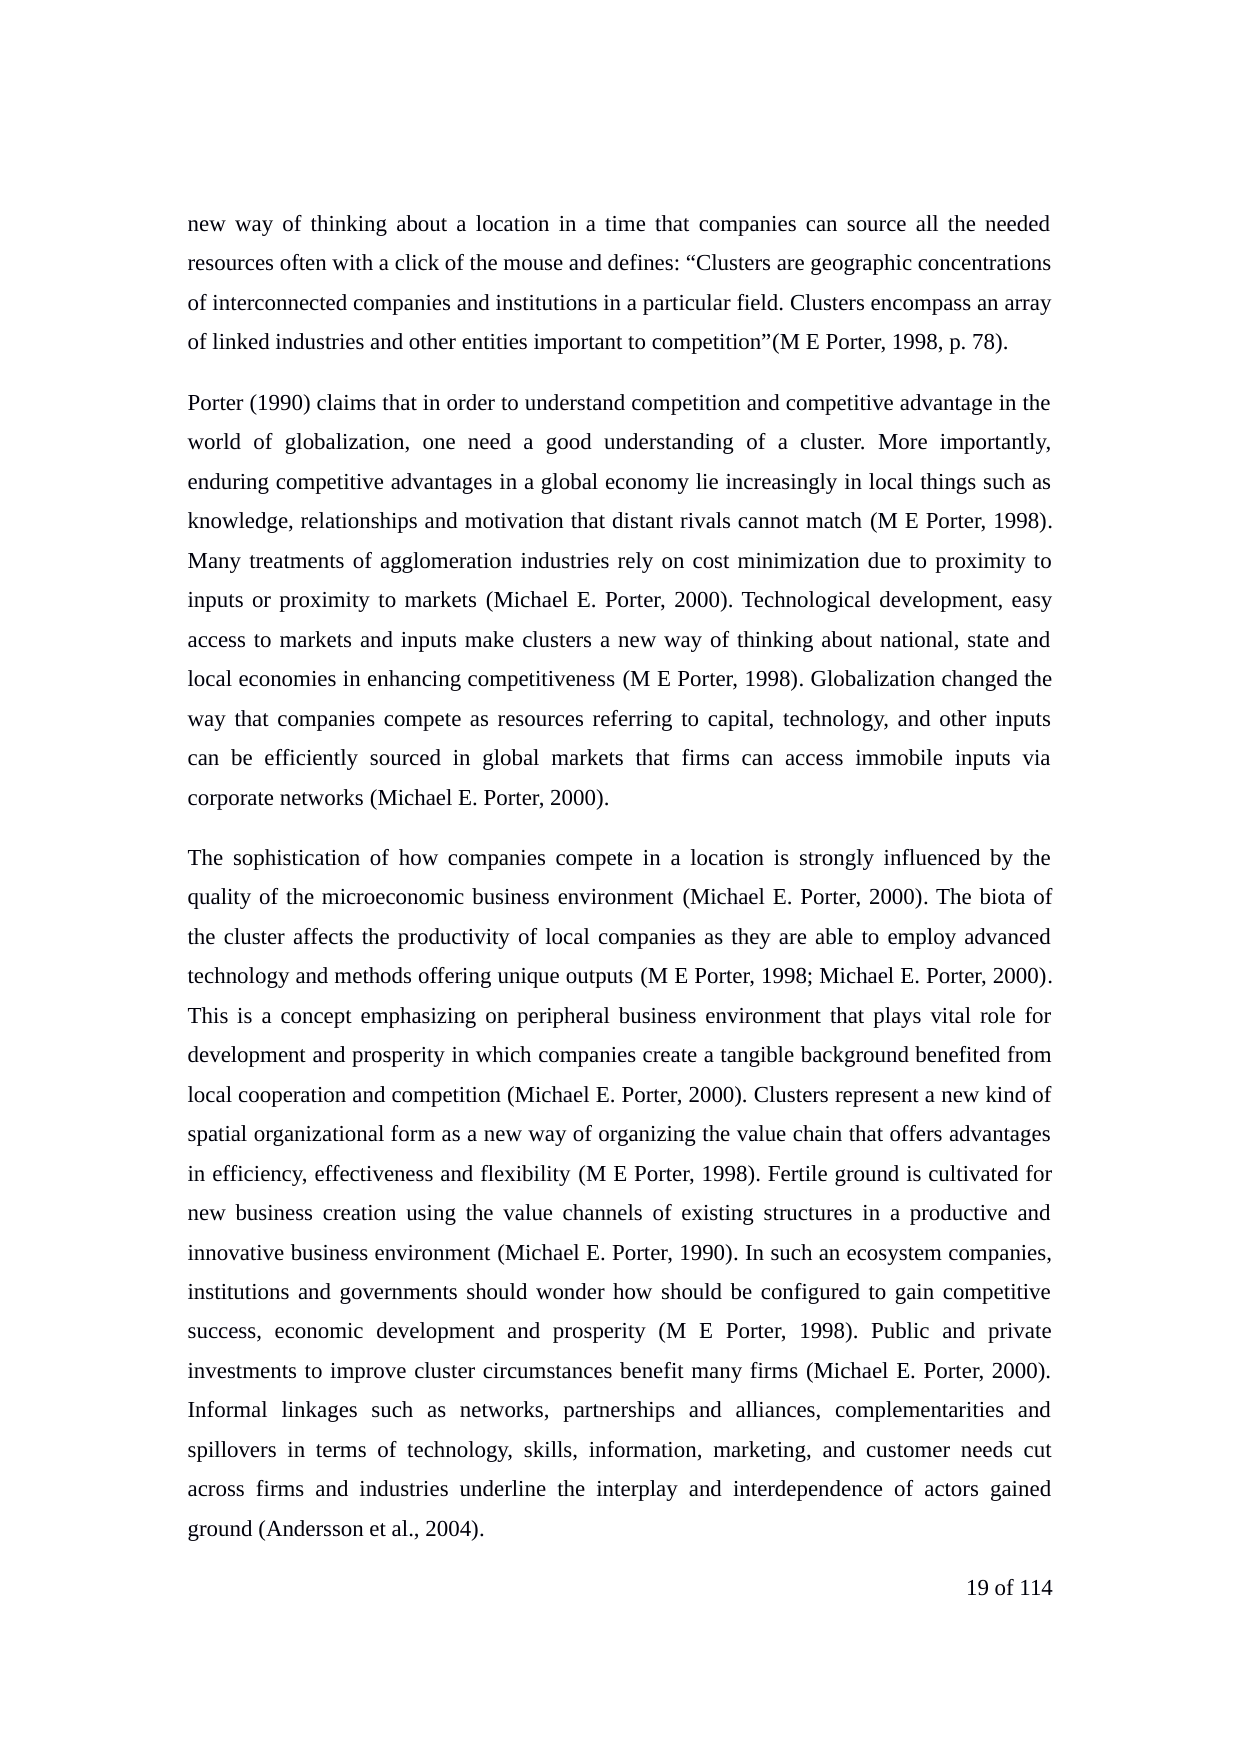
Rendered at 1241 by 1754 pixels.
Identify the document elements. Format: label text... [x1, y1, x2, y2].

text Porter (1990) claims that in order to understand competition and competitive advantage in the world of globalization, one need a good understanding of a cluster. More importantly, enduring competitive advantages in a global economy lie increasingly in local things such as knowledge, relationships and motivation that distant rivals cannot match (M E Porter, 1998). Many treatments of agglomeration industries rely on cost minimization due to proximity to inputs or proximity to markets (Michael E. Porter, 2000). Technological development, easy access to markets and inputs make clusters a new way of thinking about national, state and local economies in enhancing competitiveness (M E Porter, 1998). Globalization changed the way that companies compete as resources referring to capital, technology, and other inputs can be efficiently sourced in global markets that firms can access immobile inputs via corporate networks (Michael E. Porter, 2000). [187, 389, 1053, 810]
text The sophistication of how companies compete in a location is strongly influenced by the quality of the microeconomic business environment (Michael E. Porter, 2000). The biota of the cluster affects the productivity of local companies as they are able to employ advanced technology and methods offering unique outputs (M E Porter, 1998; Michael E. Porter, 2000). This is a concept emphasizing on peripheral business environment that plays vital role for development and prosperity in which companies create a tangible background benefited from local cooperation and competition (Michael E. Porter, 2000). Clusters represent a new kind of spatial organizational form as a new way of organizing the value chain that offers advantages in efficiency, effectiveness and flexibility (M E Porter, 1998). Fertile ground is cultivated for new business creation using the value channels of existing structures in a productive and innovative business environment (Michael E. Porter, 1990). In such an ecosystem companies, institutions and governments should wonder how should be configured to gain competitive success, economic development and prosperity (M E Porter, 1998). Public and private investments to improve cluster circumstances benefit many firms (Michael E. Porter, 2000). Informal linkages such as networks, partnerships and alliances, complementarities and spillovers in terms of technology, skills, information, marketing, and customer needs cut across firms and industries underline the interplay and interdependence of actors gained ground (Andersson et al., 2004). [187, 844, 1053, 1541]
text new way of thinking about a location in a time that companies can source all the needed resources often with a click of the mouse and defines: “Clusters are geographic concentrations of interconnected companies and institutions in a particular field. Clusters encompass an array of linked industries and other entities important to competition”(M E Porter, 1998, p. 78). [187, 210, 1053, 355]
